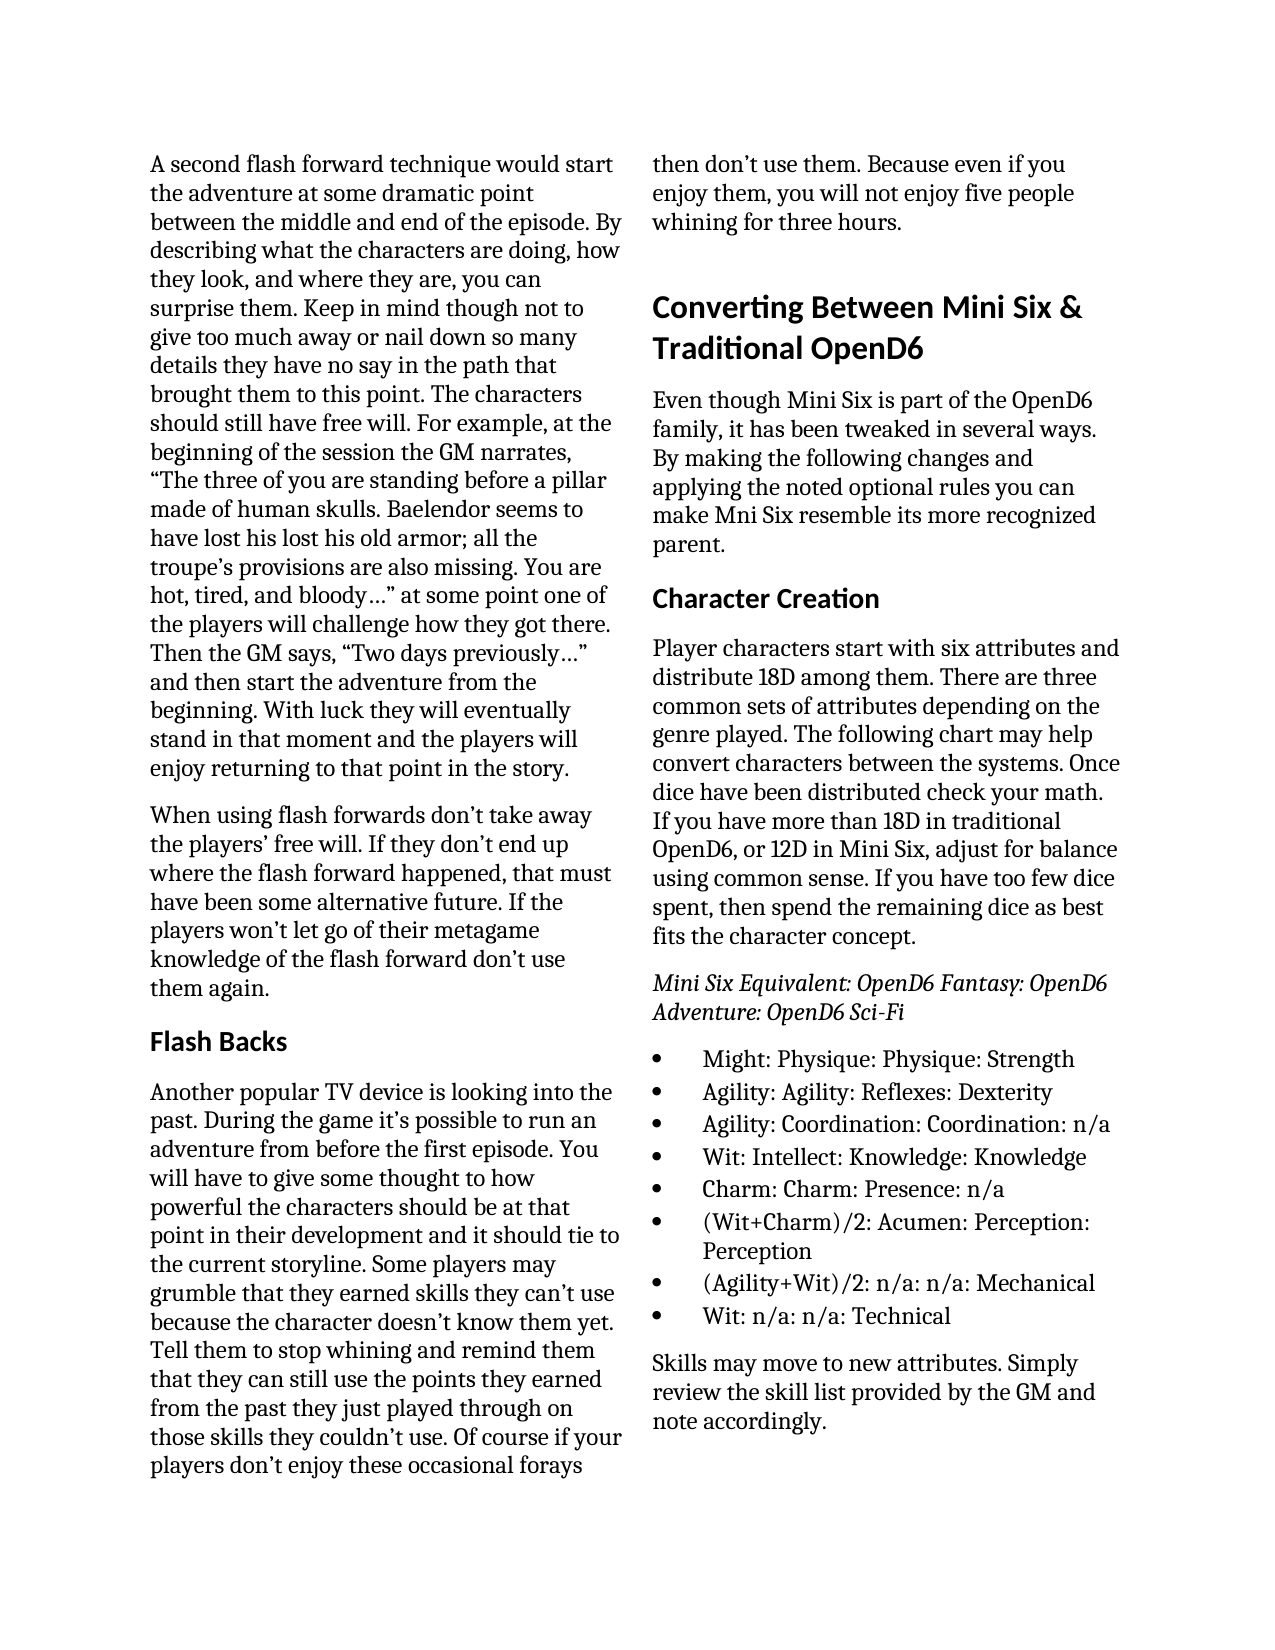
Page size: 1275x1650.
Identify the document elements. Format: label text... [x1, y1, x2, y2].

text Another popular TV device is looking into the past. During the game it’s possible to run an adventure from before the first episode. You will have to give some thought to how powerful the characters should be at that point in their development and it should tie to the current storyline. Some players may grumble that they earned skills they can’t use because the character doesn’t know them yet. Tell them to stop whining and remind them that they can still use the points they earned from the past they just played through on those skills they couldn’t use. Of course if your players don’t enjoy these occasional forays [150, 1078, 622, 1480]
list Charm: Charm: Presence: n/a [652, 1175, 1125, 1204]
text Skills may move to new attributes. Simply review the skill list provided by the GM and note accordingly. [652, 1349, 1125, 1435]
subtitle Flash Backs [150, 1023, 622, 1059]
text then don’t use them. Because even if you enjoy them, you will not enjoy five people whining for three hours. [652, 150, 1125, 236]
subtitle Character Creation [652, 580, 1125, 615]
text Mini Six Equivalent: OpenD6 Fantasy: OpenD6 Adventure: OpenD6 Sci-Fi [652, 969, 1125, 1027]
text A second flash forward technique would start the adventure at some dramatic point between the middle and end of the episode. By describing what the characters are doing, how they look, and where they are, you can surprise them. Keep in mind though not to give too much away or nail down so many details they have no say in the path that brought them to this point. The characters should still have free will. For example, at the beginning of the session the GM narrates, “The three of you are standing before a pillar made of human skulls. Baelendor seems to have lost his lost his old armor; all the troupe’s provisions are also missing. You are hot, tired, and bloody…” at some point one of the players will challenge how they got there. Then the GM says, “Two days previously…” and then start the adventure from the beginning. With luck they will eventually stand in that moment and the players will enjoy returning to that point in the story. [150, 150, 622, 782]
subtitle Converting Between Mini Six & Traditional OpenD6 [652, 286, 1125, 368]
text Player characters start with six attributes and distribute 18D among them. There are three common sets of attributes depending on the genre played. The following chart may help convert characters between the systems. Once dice have been distributed check your math. If you have more than 18D in traditional OpenD6, or 12D in Mini Six, adjust for balance using common sense. If you have too few dice spent, then spend the remaining dice as best fits the character concept. [652, 634, 1125, 950]
list Might: Physique: Physique: Strength [652, 1045, 1125, 1074]
text When using flash forwards don’t take away the players’ free will. If they don’t end up where the flash forward happened, that must have been some alternative future. If the players won’t let go of their metagame knowledge of the flash forward don’t use them again. [150, 801, 622, 1002]
list Wit: Intellect: Knowledge: Knowledge [652, 1143, 1125, 1172]
list Agility: Agility: Reflexes: Dexterity [652, 1078, 1125, 1107]
list (Agility+Wit)/2: n/a: n/a: Mechanical [652, 1269, 1125, 1298]
list Wit: n/a: n/a: Technical [652, 1302, 1125, 1330]
list Agility: Coordination: Coordination: n/a [652, 1110, 1125, 1139]
text Even though Mini Six is part of the OpenD6 family, it has been tweaked in several ways. By making the following changes and applying the noted optional rules you can make Mni Six resemble its more recognized parent. [652, 386, 1125, 559]
list (Wit+Charm)/2: Acumen: Perception: Perception [652, 1208, 1125, 1265]
